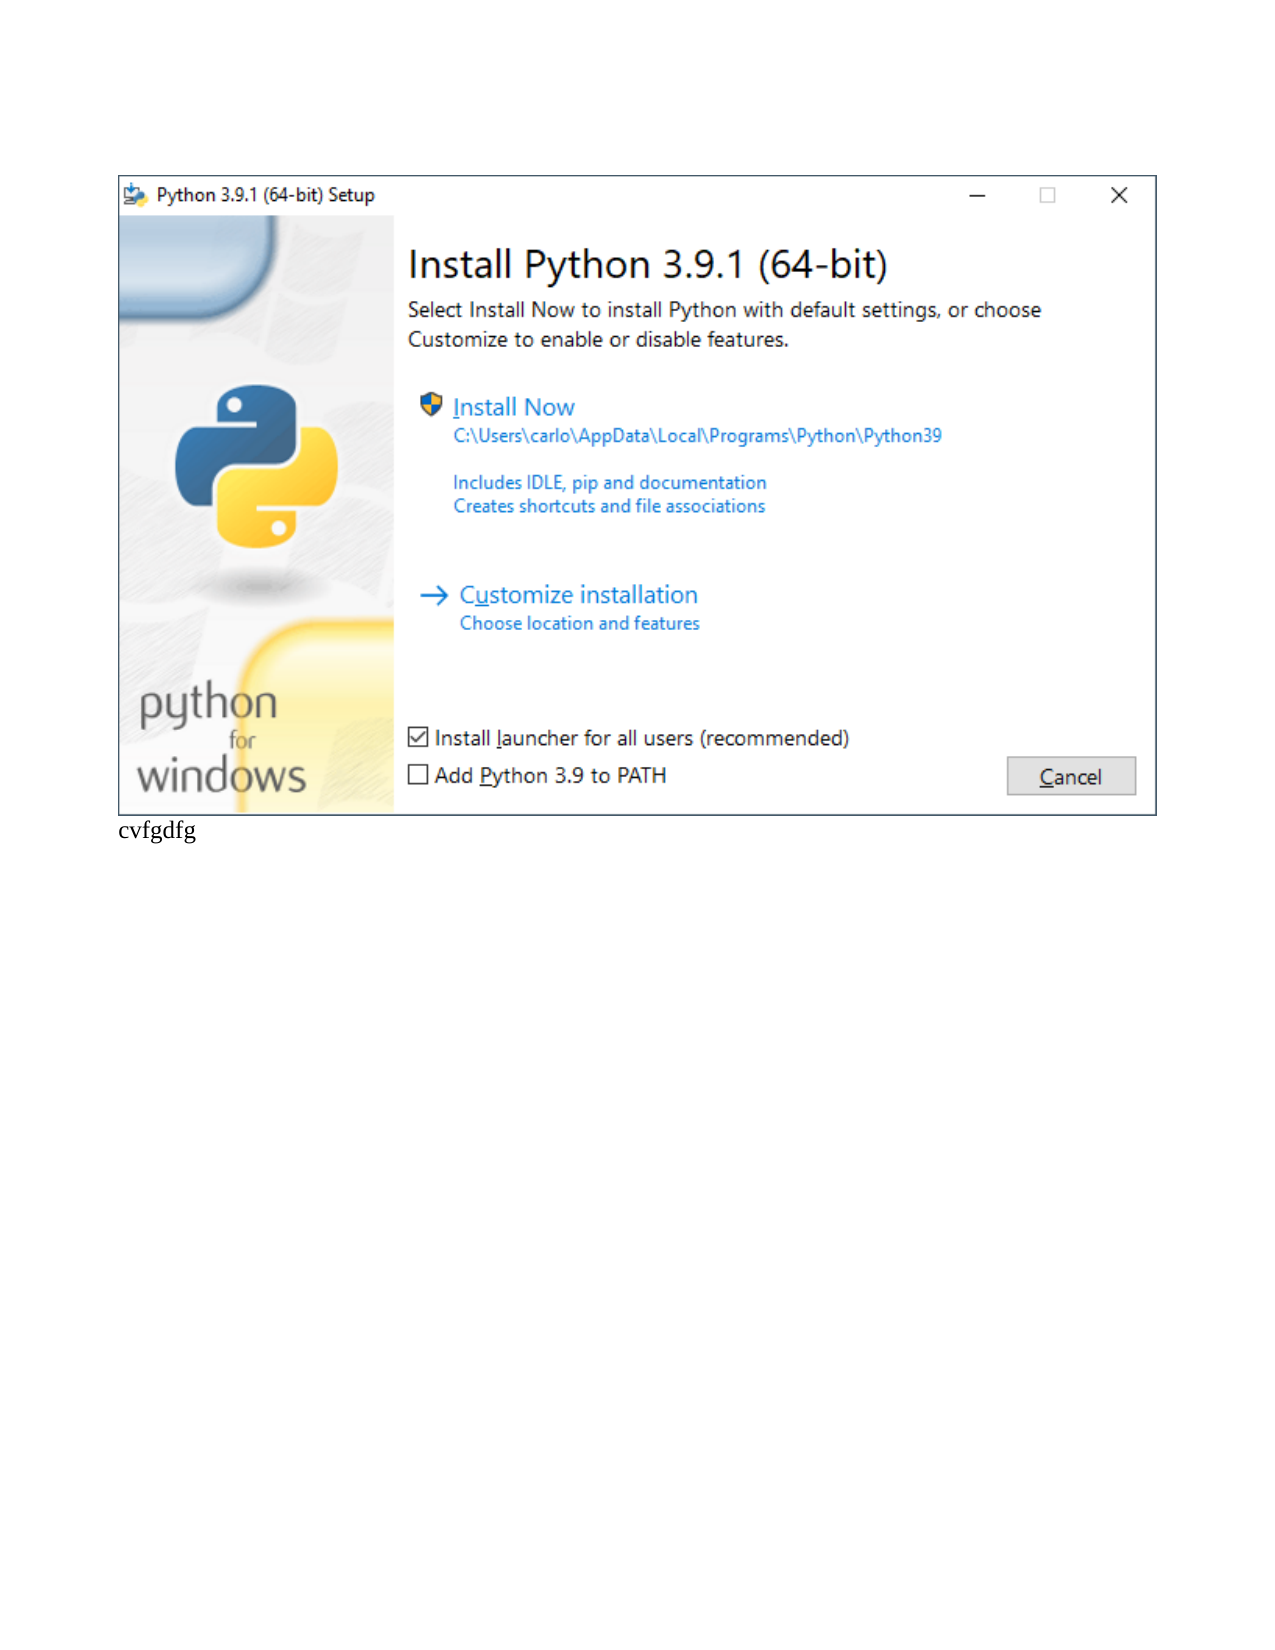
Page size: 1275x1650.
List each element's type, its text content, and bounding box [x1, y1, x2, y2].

picture [118, 175, 1157, 816]
text cvfgdfg [118, 816, 1157, 844]
